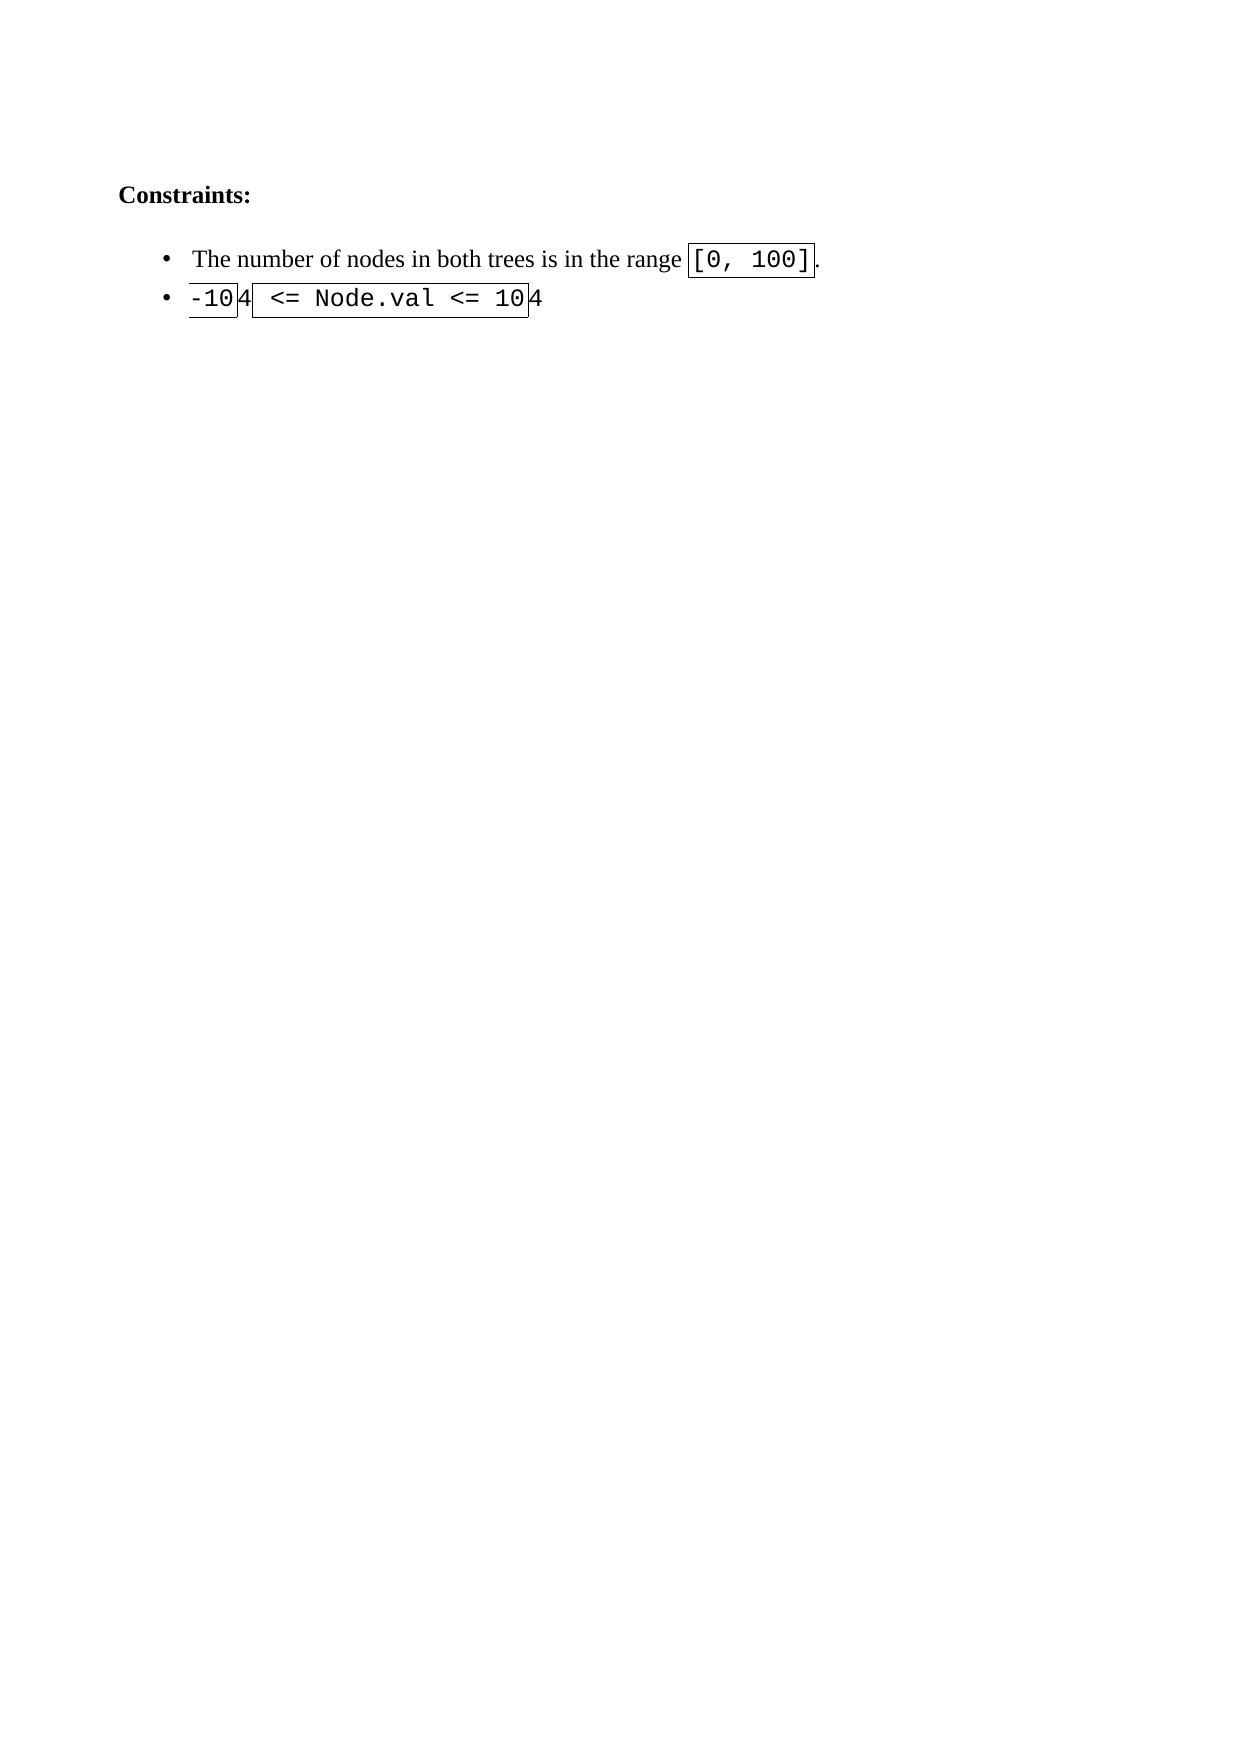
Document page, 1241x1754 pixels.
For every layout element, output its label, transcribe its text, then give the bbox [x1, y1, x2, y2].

list -104 <= Node.val <= 104 [238, 283, 252, 317]
list The number of nodes in both trees is in the range [0, 100]. [689, 244, 814, 277]
list -104 <= Node.val <= 104 [529, 283, 1122, 317]
list The number of nodes in both trees is in the range [0, 100]. [815, 243, 1122, 277]
list -104 <= Node.val <= 104 [253, 284, 528, 317]
list -104 <= Node.val <= 104 [162, 283, 237, 317]
list The number of nodes in both trees is in the range [0, 100]. [162, 243, 688, 277]
text Constraints: [118, 181, 1122, 209]
